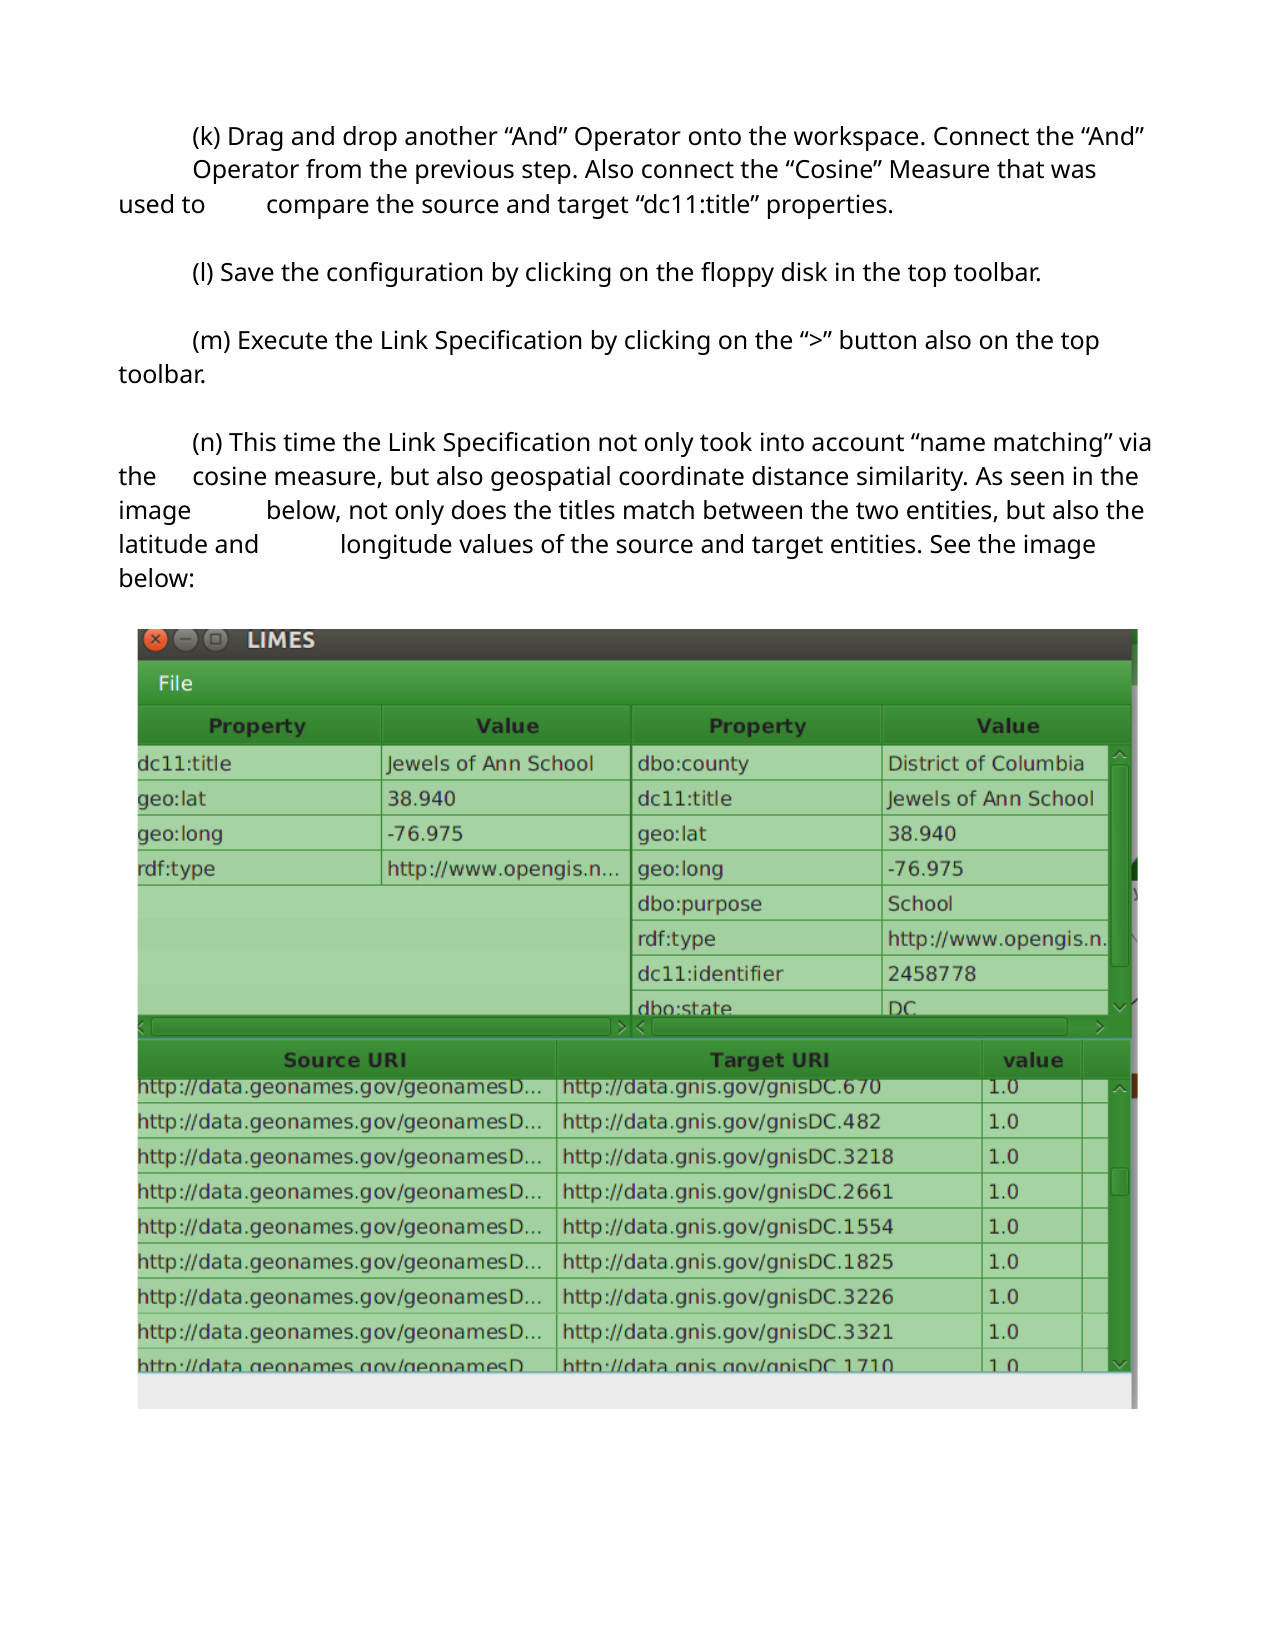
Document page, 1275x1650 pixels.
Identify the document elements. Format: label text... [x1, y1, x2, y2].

picture [137, 629, 1138, 1409]
text (n) This time the Link Specification not only took into account “name matching” via the cosine measure, but also geospatial coordinate distance similarity. As seen in the image below, not only does the titles match between the two entities, but also the latitude and longitude values of the source and target entities. See the image below: [118, 425, 1157, 595]
text (l) Save the configuration by clicking on the floppy disk in the top toolbar. [118, 254, 1157, 288]
text (m) Execute the Link Specification by clicking on the “>” button also on the top toolbar. [118, 322, 1157, 391]
text (k) Drag and drop another “And” Operator onto the workspace. Connect the “And” Operator from the previous step. Also connect the “Cosine” Measure that was used to compare the source and target “dc11:title” properties. [118, 118, 1157, 220]
